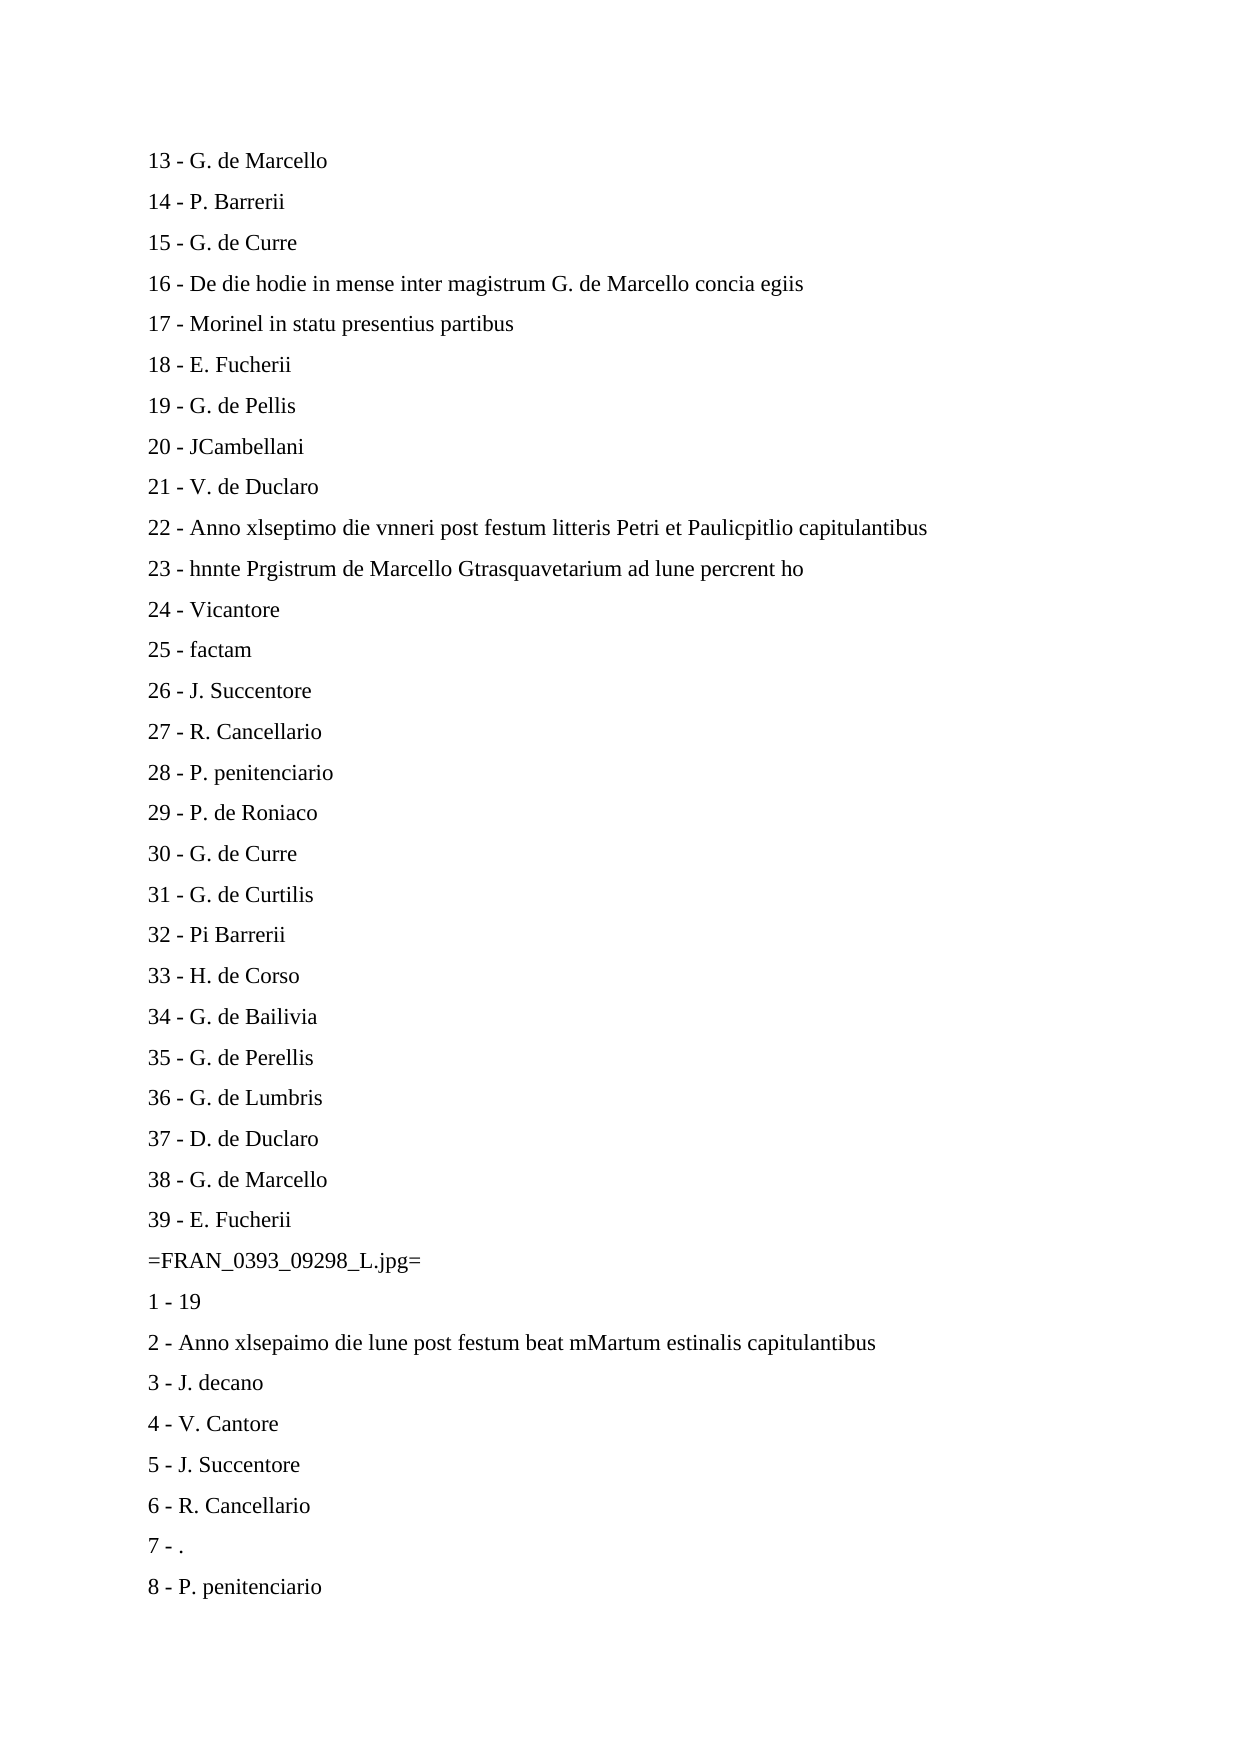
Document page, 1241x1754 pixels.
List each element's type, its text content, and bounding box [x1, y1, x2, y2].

text 15 - G. de Curre [148, 229, 1093, 255]
text 14 - P. Barrerii [148, 188, 1093, 215]
text 35 - G. de Perellis [148, 1044, 1093, 1070]
text 28 - P. penitenciario [148, 758, 1093, 785]
text 8 - P. penitenciario [148, 1573, 1093, 1599]
text 3 - J. decano [148, 1369, 1093, 1396]
text 36 - G. de Lumbris [148, 1084, 1093, 1111]
text 1 - 19 [148, 1288, 1093, 1314]
text 16 - De die hodie in mense inter magistrum G. de Marcello concia egiis [148, 270, 1093, 296]
text 5 - J. Succentore [148, 1451, 1093, 1477]
text 13 - G. de Marcello [148, 148, 1093, 174]
text 34 - G. de Bailivia [148, 1003, 1093, 1029]
text 27 - R. Cancellario [148, 718, 1093, 744]
text 29 - P. de Roniaco [148, 799, 1093, 826]
text 6 - R. Cancellario [148, 1492, 1093, 1518]
text 4 - V. Cantore [148, 1410, 1093, 1437]
text 32 - Pi Barrerii [148, 921, 1093, 948]
text 25 - factam [148, 636, 1093, 663]
text 26 - J. Succentore [148, 677, 1093, 703]
text 22 - Anno xlseptimo die vnneri post festum litteris Petri et Paulicpitlio capitulantibus [148, 514, 1093, 541]
text 37 - D. de Duclaro [148, 1125, 1093, 1151]
text 31 - G. de Curtilis [148, 881, 1093, 907]
text =FRAN_0393_09298_L.jpg= [148, 1247, 1093, 1274]
text 18 - E. Fucherii [148, 351, 1093, 378]
text 30 - G. de Curre [148, 840, 1093, 866]
text 23 - hnnte Prgistrum de Marcello Gtrasquavetarium ad lune percrent ho [148, 555, 1093, 581]
text 17 - Morinel in statu presentius partibus [148, 311, 1093, 337]
text 21 - V. de Duclaro [148, 473, 1093, 500]
text 19 - G. de Pellis [148, 392, 1093, 418]
text 2 - Anno xlsepaimo die lune post festum beat mMartum estinalis capitulantibus [148, 1329, 1093, 1355]
text 33 - H. de Corso [148, 962, 1093, 988]
text 39 - E. Fucherii [148, 1207, 1093, 1233]
text 38 - G. de Marcello [148, 1166, 1093, 1192]
text 20 - JCambellani [148, 433, 1093, 459]
text 7 - . [148, 1532, 1093, 1559]
text 24 - Vicantore [148, 596, 1093, 622]
